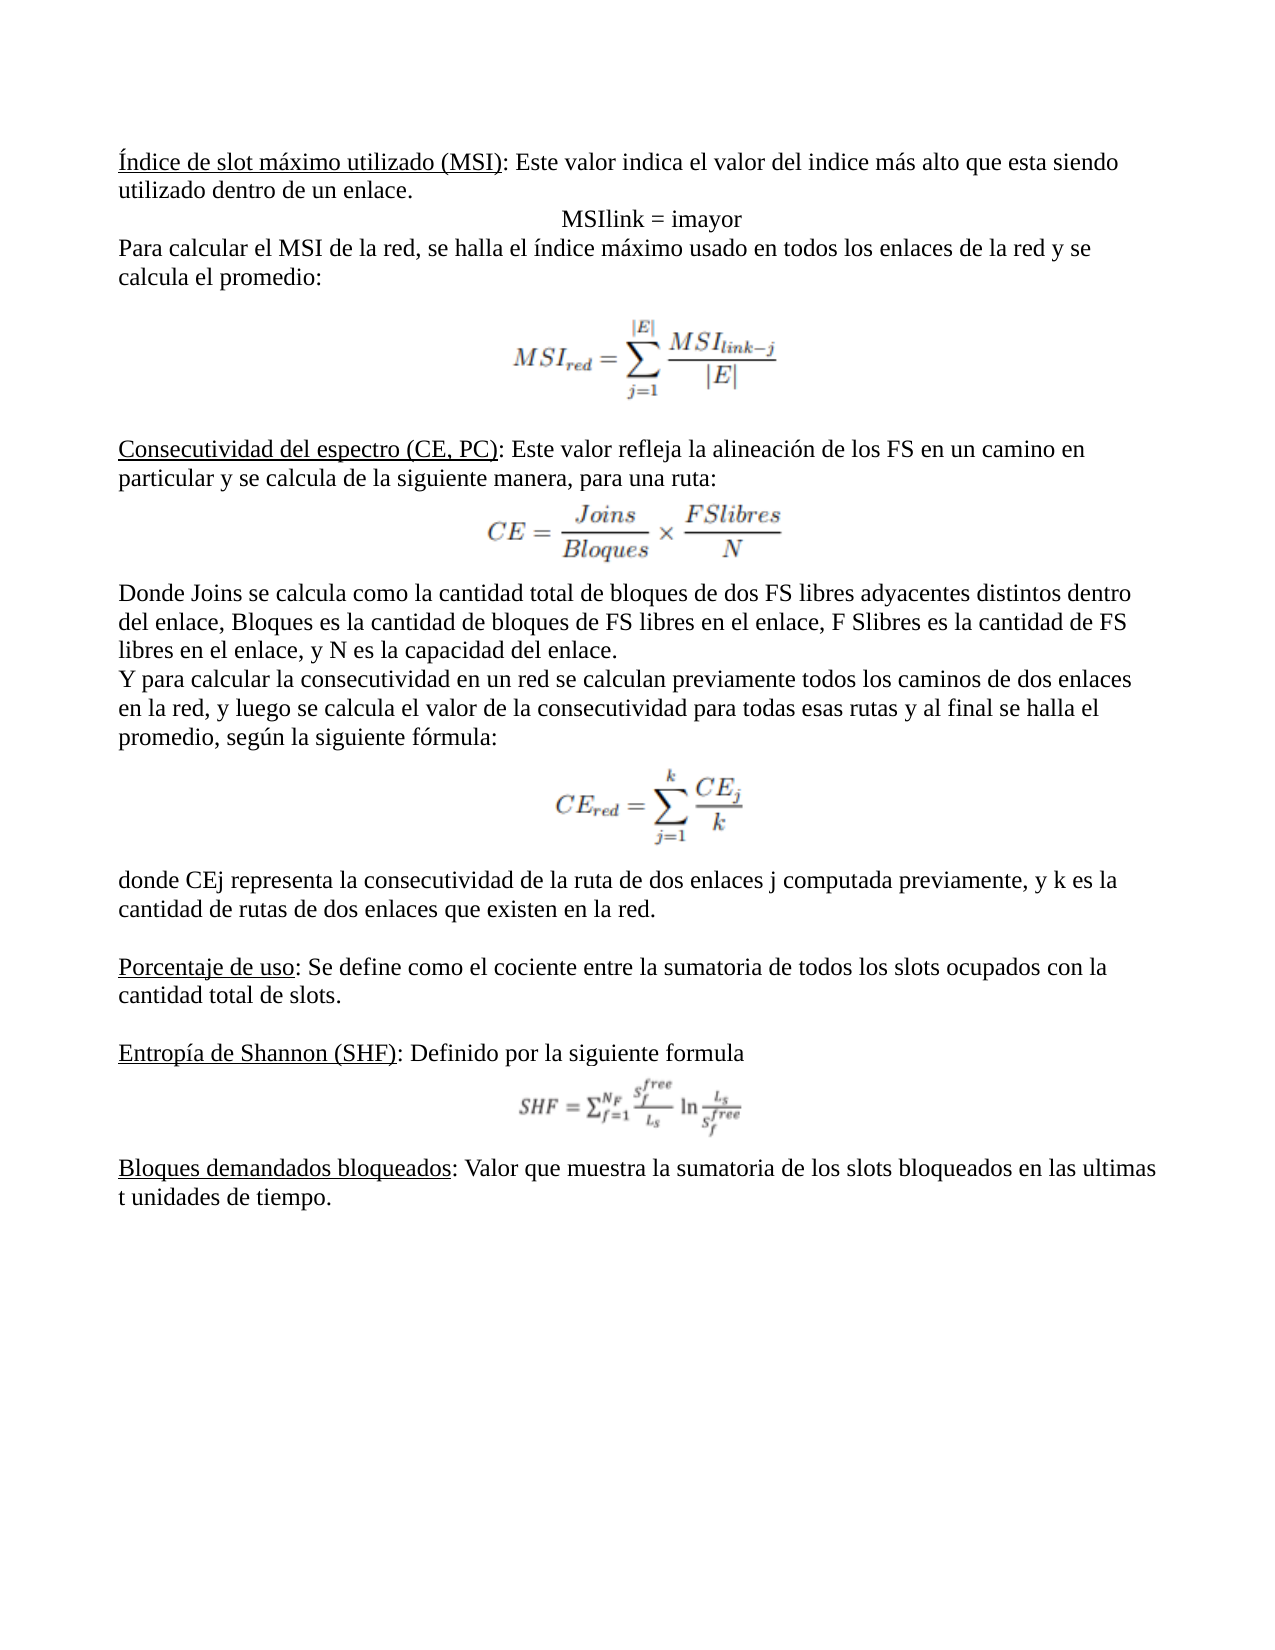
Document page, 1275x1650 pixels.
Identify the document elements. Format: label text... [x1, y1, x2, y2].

text Entropía de Shannon (SHF): Definido por la siguiente formula [118, 1038, 1157, 1067]
text Donde Joins se calcula como la cantidad total de bloques de dos FS libres adyacentes distintos dentro del enlace, Bloques es la cantidad de bloques de FS libres en el enlace, F Slibres es la cantidad de FS libres en el enlace, y N es la capacidad del enlace. [118, 578, 1157, 664]
picture [507, 750, 768, 854]
picture [464, 290, 811, 407]
text MSIlink = imayor [118, 204, 1157, 233]
text Consecutividad del espectro (CE, PC): Este valor refleja la alineación de los FS en un camino en particular y se calcula de la siguiente manera, para una ruta: [118, 434, 1157, 492]
text Bloques demandados bloqueados: Valor que muestra la sumatoria de los slots bloqueados en las ultimas t unidades de tiempo. [118, 1153, 1157, 1211]
picture [471, 491, 804, 570]
text donde CEj representa la consecutividad de la ruta de dos enlaces j computada previamente, y k es la cantidad de rutas de dos enlaces que existen en la red. [118, 866, 1157, 923]
text Y para calcular la consecutividad en un red se calculan previamente todos los caminos de dos enlaces en la red, y luego se calcula el valor de la consecutividad para todas esas rutas y al final se halla el promedio, según la siguiente fórmula: [118, 664, 1157, 751]
text Para calcular el MSI de la red, se halla el índice máximo usado en todos los enlaces de la red y se calcula el promedio: [118, 233, 1157, 291]
picture [510, 1066, 765, 1139]
text Índice de slot máximo utilizado (MSI): Este valor indica el valor del indice más alto que esta siendo utilizado dentro de un enlace. [118, 147, 1157, 204]
text Porcentaje de uso: Se define como el cociente entre la sumatoria de todos los slots ocupados con la cantidad total de slots. [118, 952, 1157, 1009]
